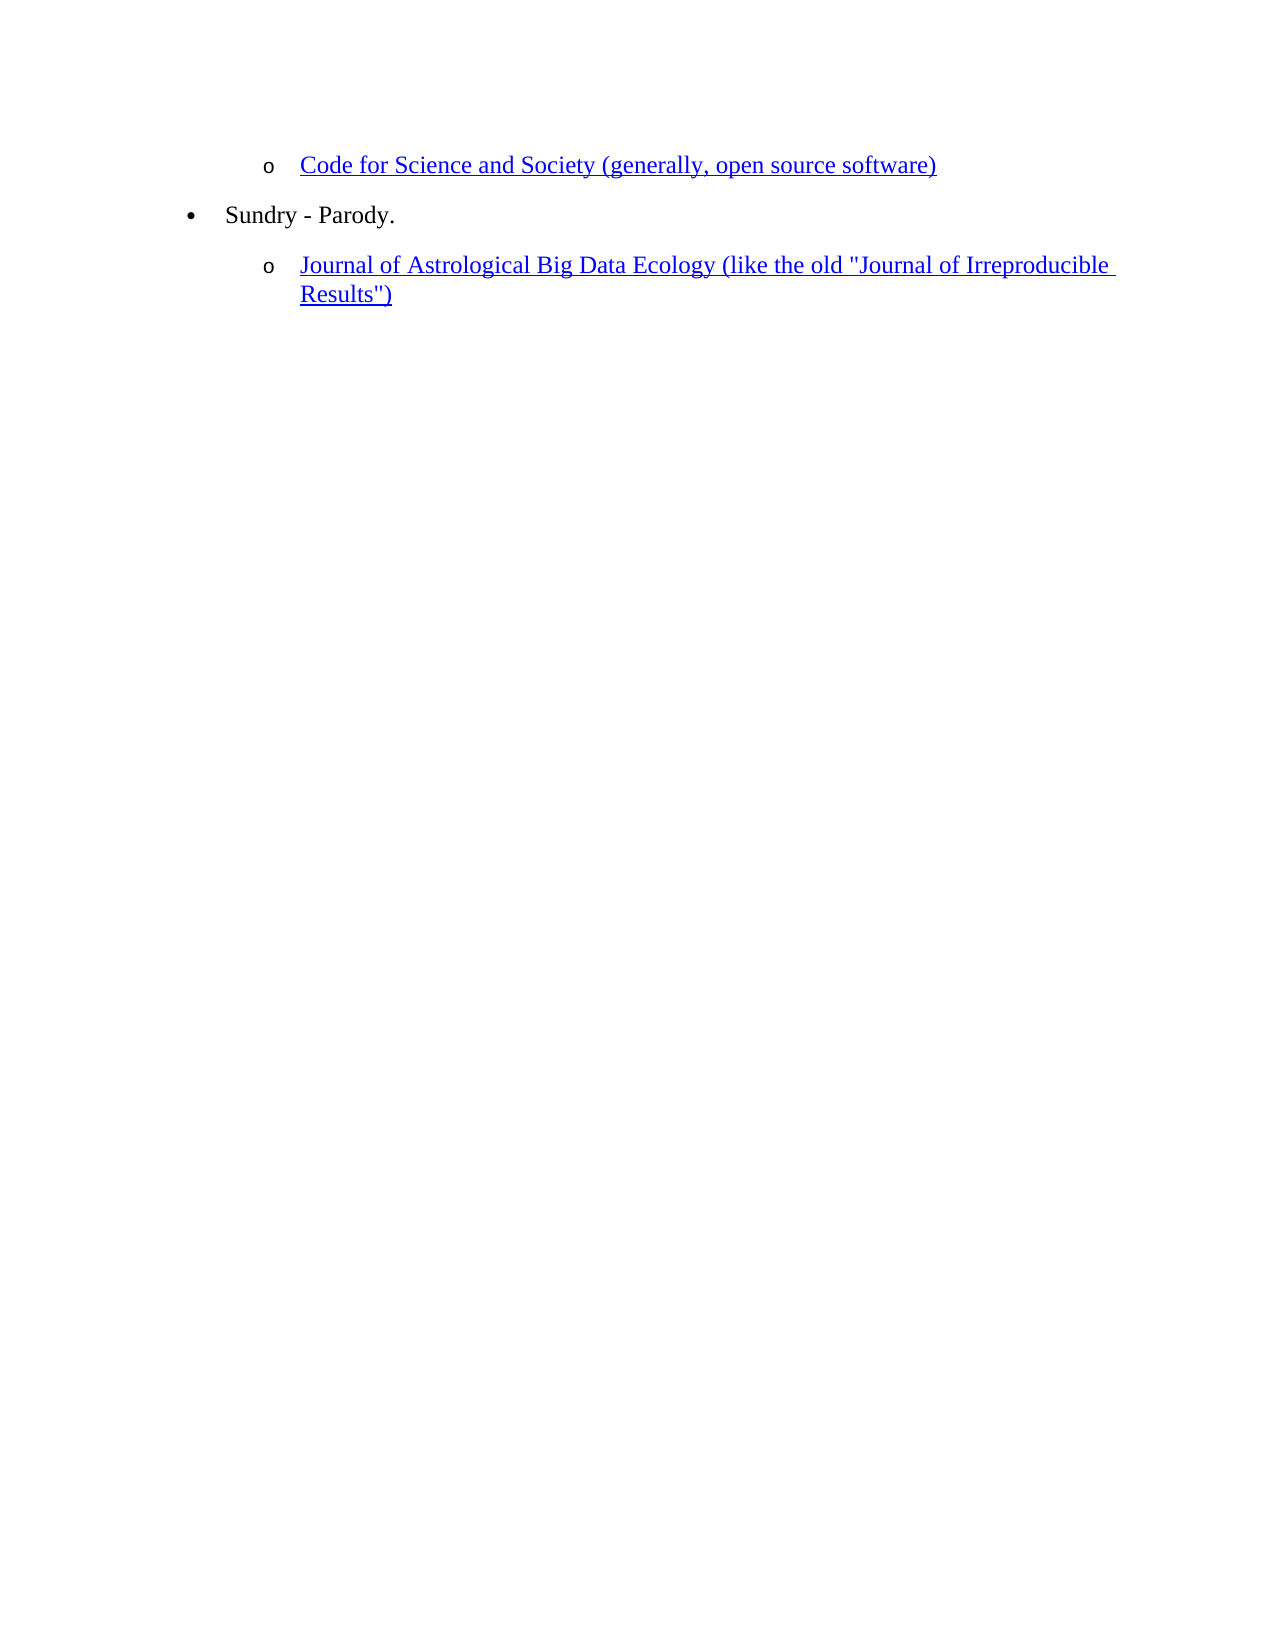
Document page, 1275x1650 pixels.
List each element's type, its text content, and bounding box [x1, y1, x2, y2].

list Sundry - Parody. [187, 200, 1125, 229]
list Code for Science and Society (generally, open source software) [262, 150, 1125, 179]
list Journal of Astrological Big Data Ecology (like the old "Journal of Irreproducible Results") [262, 250, 1125, 308]
